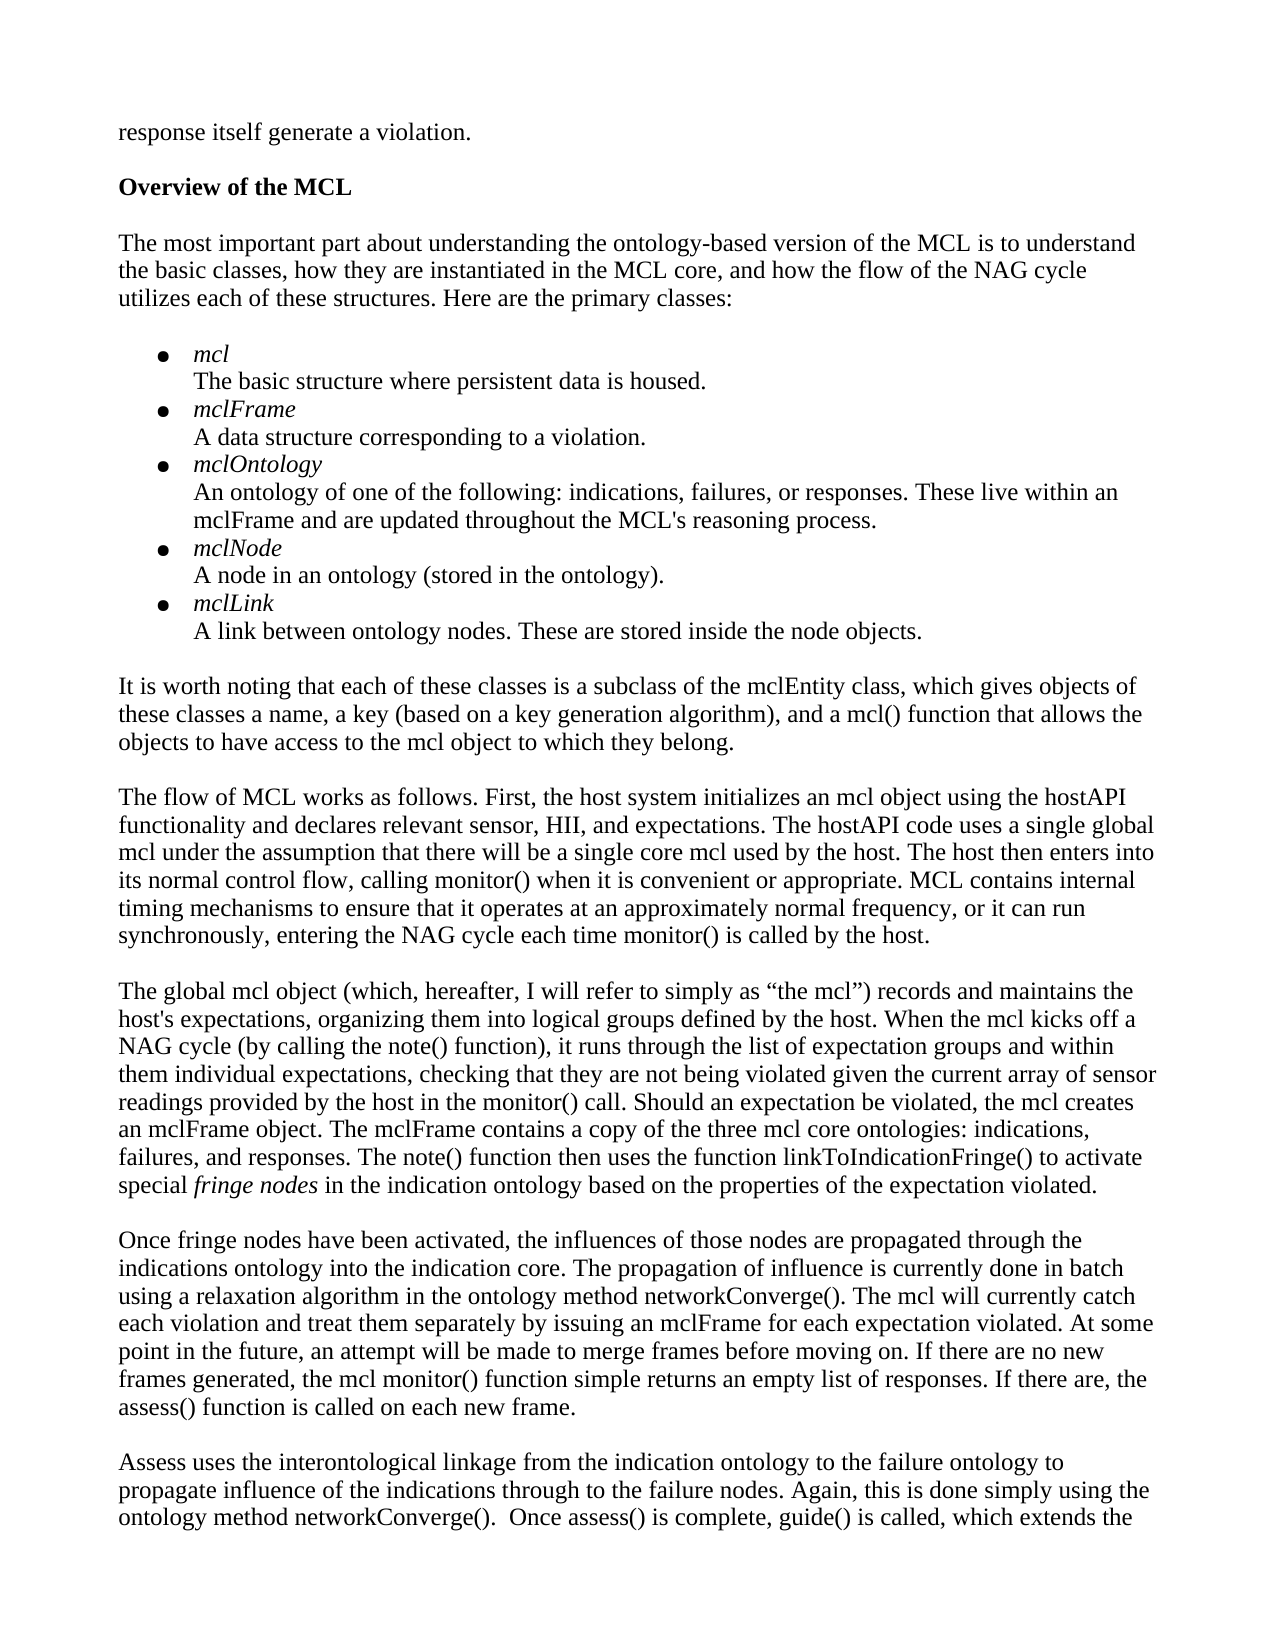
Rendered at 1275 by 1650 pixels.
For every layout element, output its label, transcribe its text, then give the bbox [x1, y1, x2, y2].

list mclOntology An ontology of one of the following: indications, failures, or responses. These live within an mclFrame and are updated throughout the MCL's reasoning process. [156, 451, 1157, 534]
text The global mcl object (which, hereafter, I will refer to simply as “the mcl”) records and maintains the host's expectations, organizing them into logical groups defined by the host. When the mcl kicks off a NAG cycle (by calling the note() function), it runs through the list of expectation groups and within them individual expectations, checking that they are not being violated given the current array of sensor readings provided by the host in the monitor() call. Should an expectation be violated, the mcl creates an mclFrame object. The mclFrame contains a copy of the three mcl core ontologies: indications, failures, and responses. The note() function then uses the function linkToIndicationFringe() to activate special fringe nodes in the indication ontology based on the properties of the expectation violated. [118, 977, 1157, 1199]
text Overview of the MCL [118, 173, 1157, 201]
text Once fringe nodes have been activated, the influences of those nodes are propagated through the indications ontology into the indication core. The propagation of influence is currently done in batch using a relaxation algorithm in the ontology method networkConverge(). The mcl will currently catch each violation and treat them separately by issuing an mclFrame for each expectation violated. At some point in the future, an attempt will be made to merge frames before moving on. If there are no new frames generated, the mcl monitor() function simple returns an empty list of responses. If there are, the assess() function is called on each new frame. [118, 1226, 1157, 1420]
text The flow of MCL works as follows. First, the host system initializes an mcl object using the hostAPI functionality and declares relevant sensor, HII, and expectations. The hostAPI code uses a single global mcl under the assumption that there will be a single core mcl used by the host. The host then enters into its normal control flow, calling monitor() when it is convenient or appropriate. MCL contains internal timing mechanisms to ensure that it operates at an approximately normal frequency, or it can run synchronously, entering the NAG cycle each time monitor() is called by the host. [118, 783, 1157, 949]
text It is worth noting that each of these classes is a subclass of the mclEntity class, which gives objects of these classes a name, a key (based on a key generation algorithm), and a mcl() function that allows the objects to have access to the mcl object to which they belong. [118, 672, 1157, 755]
text The most important part about understanding the ontology-based version of the MCL is to understand the basic classes, how they are instantiated in the MCL core, and how the flow of the NAG cycle utilizes each of these structures. Here are the primary classes: [118, 229, 1157, 312]
list mcl The basic structure where persistent data is housed. [156, 340, 1157, 395]
text response itself generate a violation. [118, 118, 1157, 146]
list mclNode A node in an ontology (stored in the ontology). [156, 534, 1157, 589]
text Assess uses the interontological linkage from the indication ontology to the failure ontology to propagate influence of the indications through to the failure nodes. Again, this is done simply using the ontology method networkConverge(). Once assess() is complete, guide() is called, which extends the [118, 1448, 1157, 1531]
list mclFrame A data structure corresponding to a violation. [156, 395, 1157, 451]
list mclLink A link between ontology nodes. These are stored inside the node objects. [156, 589, 1157, 644]
